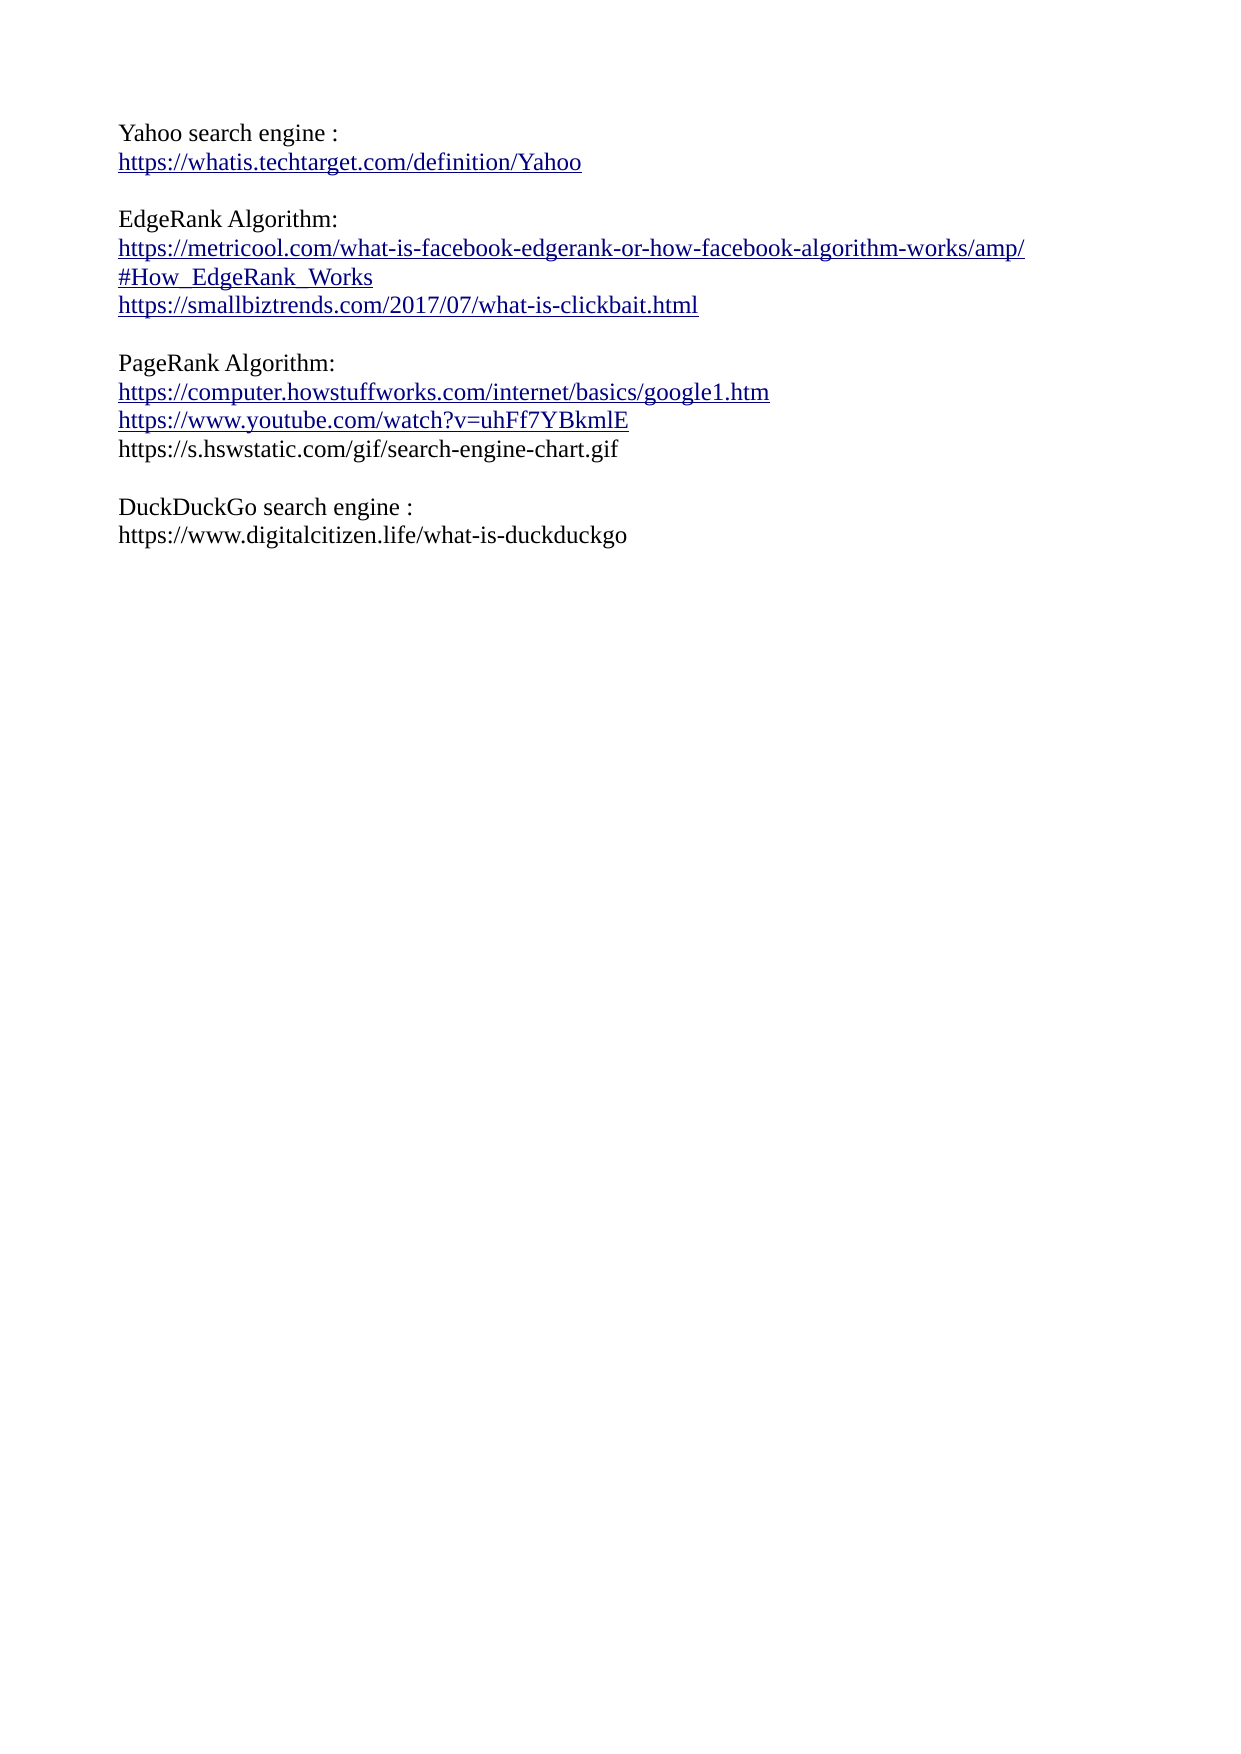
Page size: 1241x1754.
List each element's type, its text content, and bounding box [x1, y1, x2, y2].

text https://metricool.com/what-is-facebook-edgerank-or-how-facebook-algorithm-works/amp/#How_EdgeRank_Works [118, 233, 1122, 291]
text https://www.youtube.com/watch?v=uhFf7YBkmlE [118, 406, 1122, 434]
text EdgeRank Algorithm: [118, 204, 1122, 233]
text DuckDuckGo search engine : https://www.digitalcitizen.life/what-is-duckduckgo [118, 492, 1122, 549]
text https://whatis.techtarget.com/definition/Yahoo [118, 147, 1122, 176]
text PageRank Algorithm: [118, 348, 1122, 377]
text https://computer.howstuffworks.com/internet/basics/google1.htm [118, 377, 1122, 406]
text https://s.hswstatic.com/gif/search-engine-chart.gif [118, 434, 1122, 463]
text Yahoo search engine : [118, 118, 1122, 147]
text https://smallbiztrends.com/2017/07/what-is-clickbait.html [118, 291, 1122, 319]
